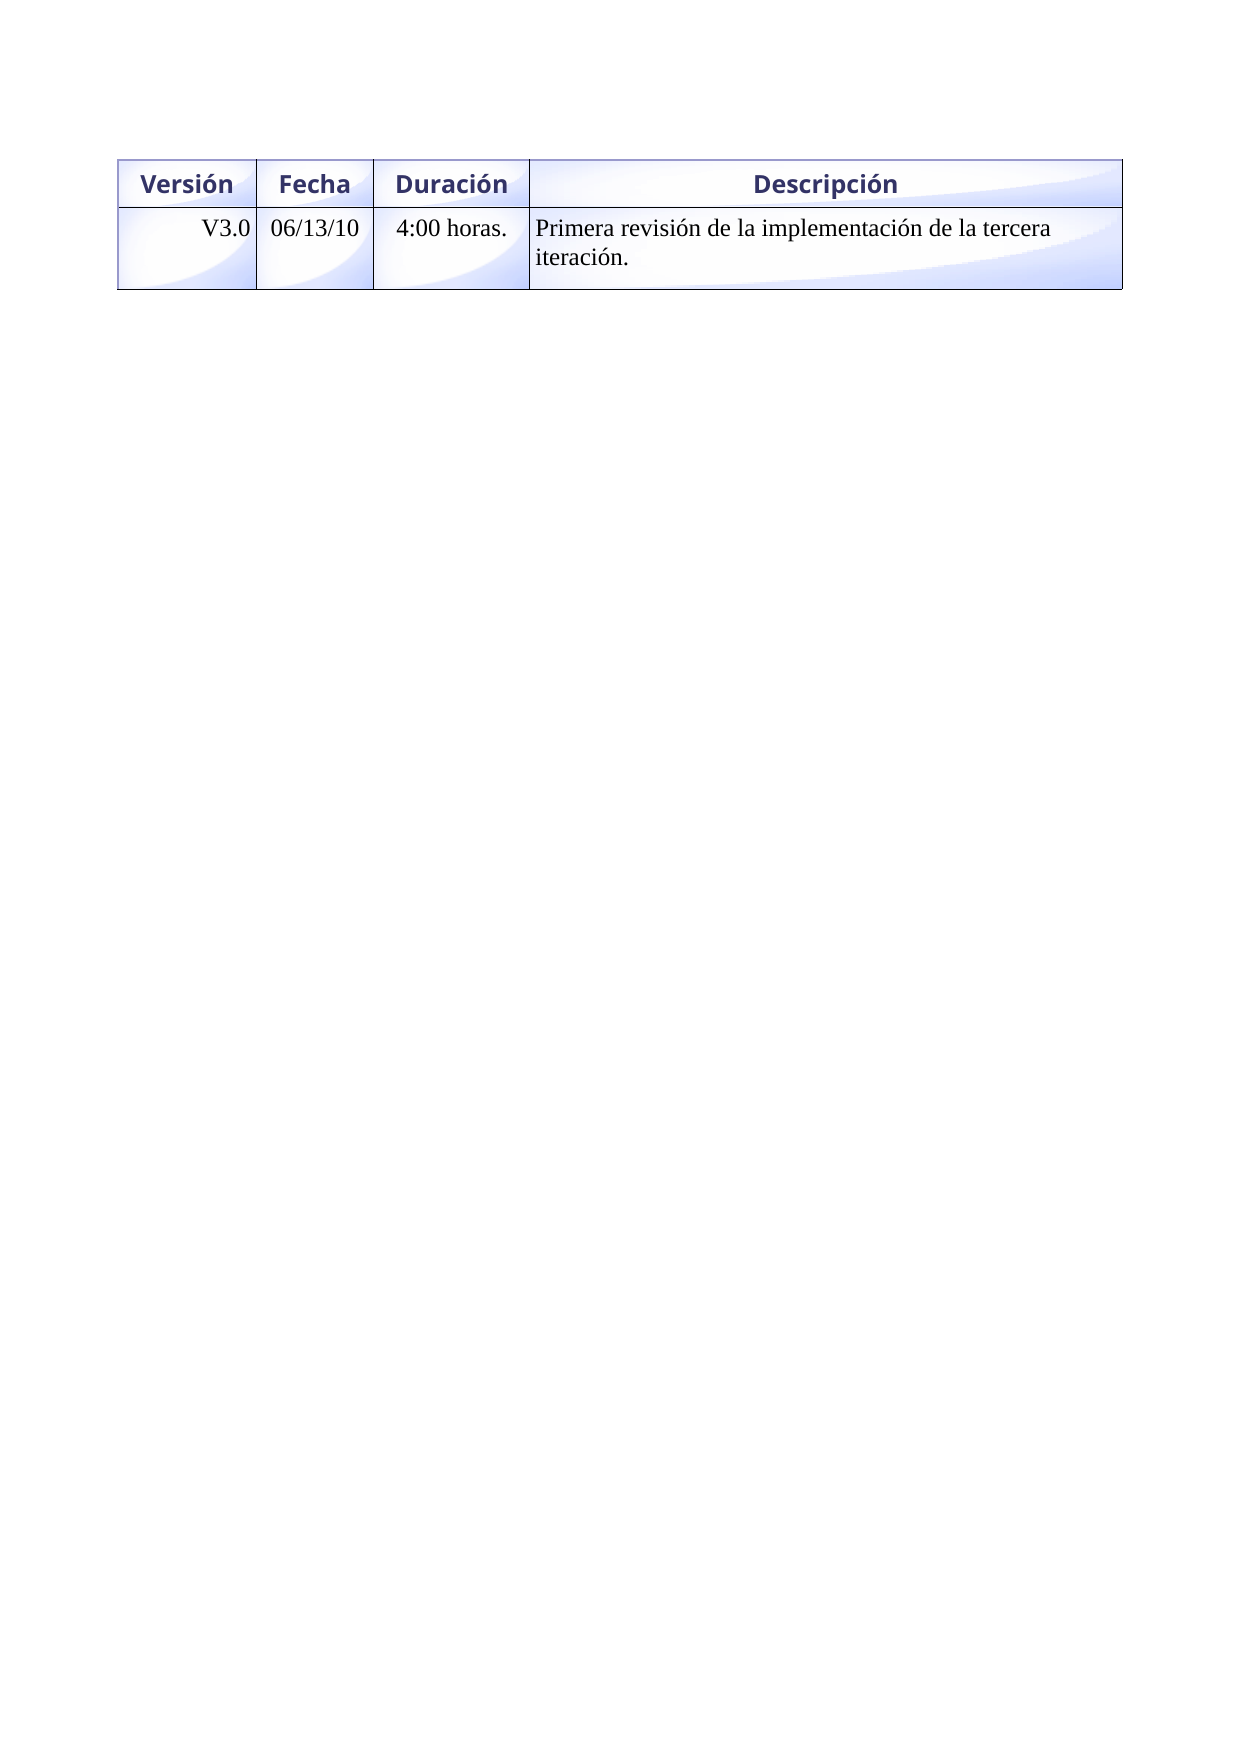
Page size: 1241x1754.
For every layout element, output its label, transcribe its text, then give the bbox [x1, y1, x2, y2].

table_header Fecha [257, 161, 373, 207]
table_cell V3.0 [119, 208, 256, 288]
table_header Duración [374, 161, 529, 207]
table_header Versión [119, 161, 256, 207]
table_cell Primera revisión de la implementación de la tercera iteración. [530, 208, 1122, 288]
table_cell 13/06/10 [257, 208, 373, 288]
table_header Descripción [530, 161, 1122, 207]
table_cell 4:00 horas. [374, 208, 529, 288]
